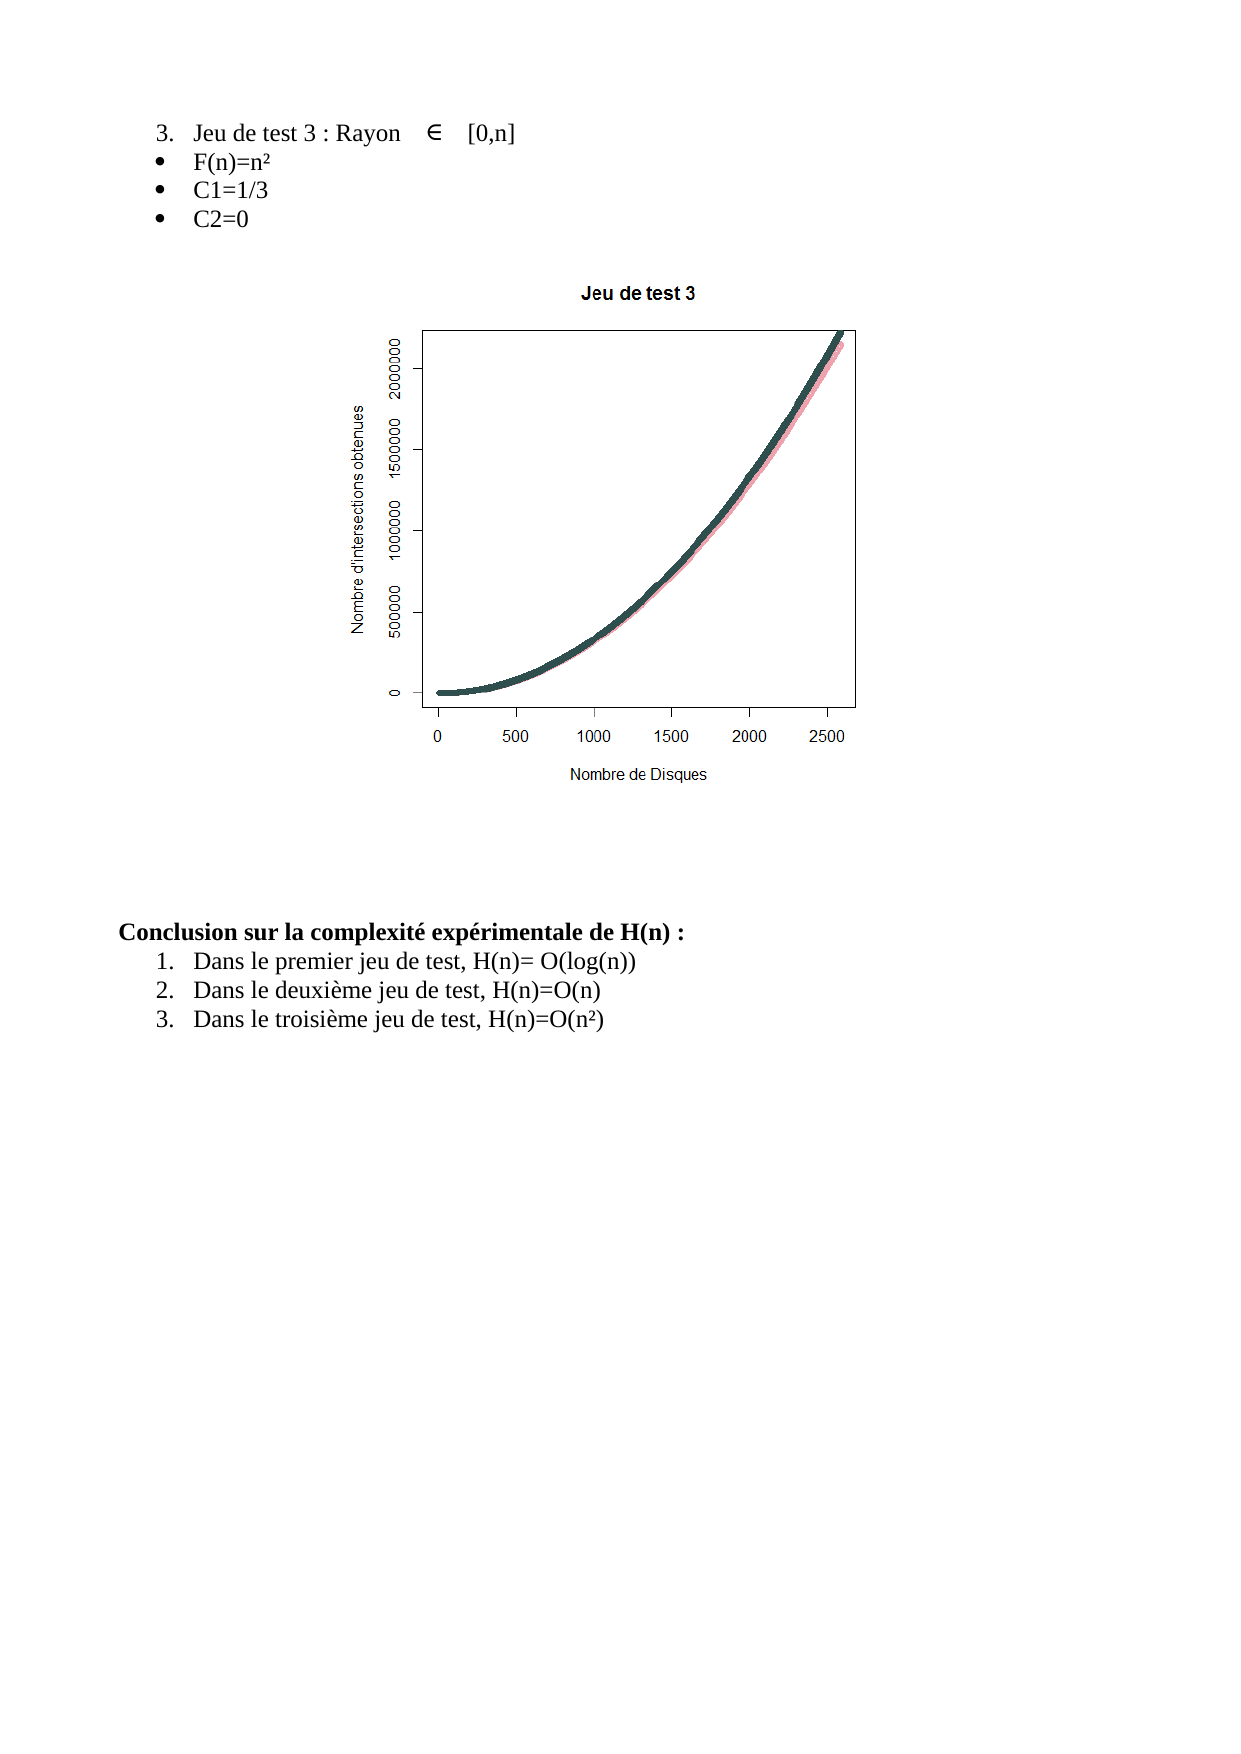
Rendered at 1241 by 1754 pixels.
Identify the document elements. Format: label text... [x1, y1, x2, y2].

list F(n)=n² [156, 147, 1122, 176]
list Dans le troisième jeu de test, H(n)=O(n²) [156, 1004, 1122, 1032]
picture [345, 253, 895, 803]
list Dans le deuxième jeu de test, H(n)=O(n) [156, 975, 1122, 1004]
list C1=1/3 [156, 176, 1122, 204]
list C2=0 [156, 204, 1122, 233]
list Jeu de test 3 : Rayon [0,n] [156, 118, 1122, 147]
text Conclusion sur la complexité expérimentale de H(n) : [118, 917, 1122, 946]
list Dans le premier jeu de test, H(n)= O(log(n)) [156, 946, 1122, 975]
